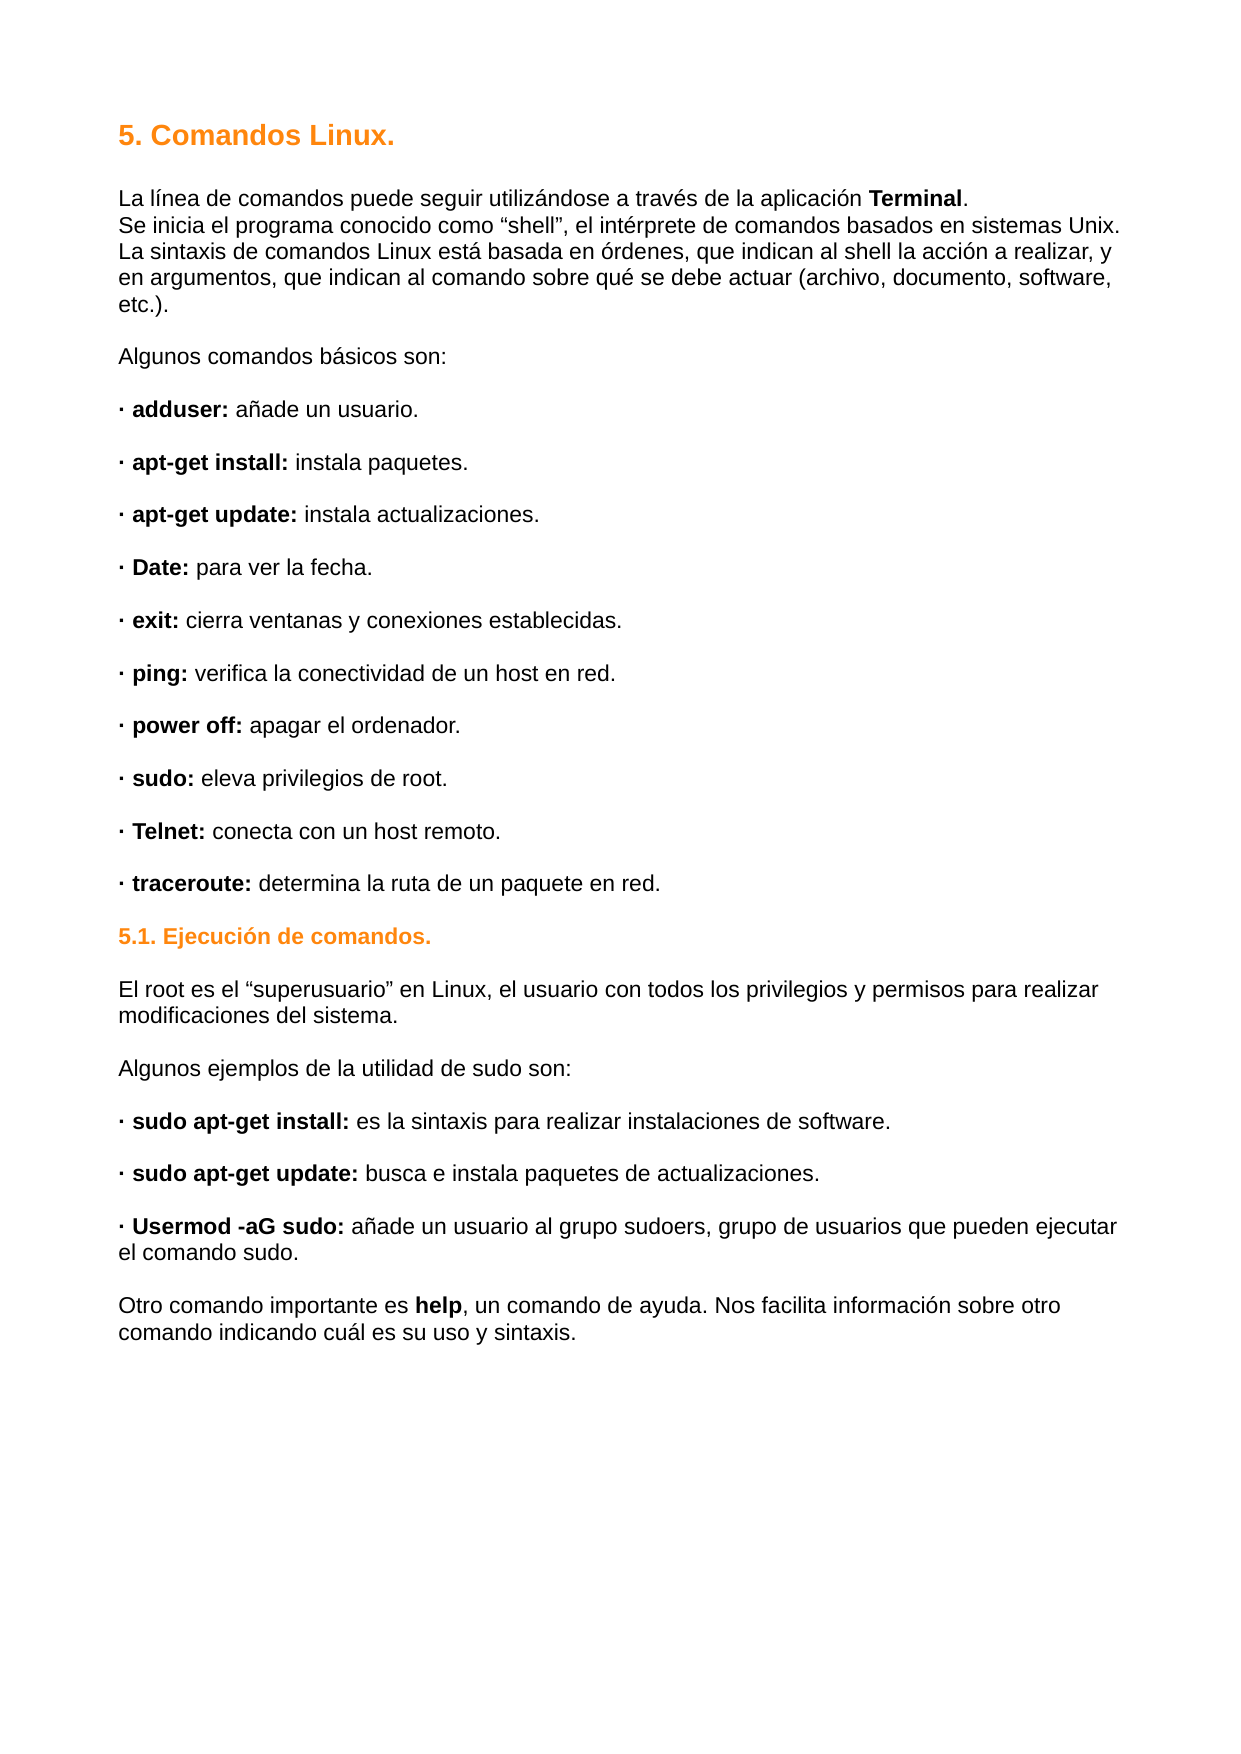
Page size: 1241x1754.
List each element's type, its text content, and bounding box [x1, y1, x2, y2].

text · exit: cierra ventanas y conexiones establecidas. [118, 607, 1122, 633]
text 5. Comandos Linux. [118, 118, 1122, 152]
text Otro comando importante es help, un comando de ayuda. Nos facilita información sobre otro comando indicando cuál es su uso y sintaxis. [118, 1292, 1122, 1345]
text · sudo apt-get install: es la sintaxis para realizar instalaciones de software. [118, 1108, 1122, 1134]
text · Usermod -aG sudo: añade un usuario al grupo sudoers, grupo de usuarios que pueden ejecutar el comando sudo. [118, 1213, 1122, 1266]
text · traceroute: determina la ruta de un paquete en red. [118, 870, 1122, 897]
text · power off: apagar el ordenador. [118, 712, 1122, 739]
text · Telnet: conecta con un host remoto. [118, 818, 1122, 844]
text El root es el “superusuario” en Linux, el usuario con todos los privilegios y permisos para realizar modificaciones del sistema. [118, 976, 1122, 1028]
text · ping: verifica la conectividad de un host en red. [118, 659, 1122, 686]
text 5.1. Ejecución de comandos. [118, 923, 1122, 949]
text · Date: para ver la fecha. [118, 554, 1122, 581]
text · apt-get install: instala paquetes. [118, 449, 1122, 475]
text · sudo: eleva privilegios de root. [118, 765, 1122, 791]
text Algunos ejemplos de la utilidad de sudo son: [118, 1055, 1122, 1081]
text La línea de comandos puede seguir utilizándose a través de la aplicación Terminal. [118, 185, 1122, 212]
text · apt-get update: instala actualizaciones. [118, 501, 1122, 528]
text Algunos comandos básicos son: [118, 343, 1122, 370]
text · sudo apt-get update: busca e instala paquetes de actualizaciones. [118, 1160, 1122, 1187]
text · adduser: añade un usuario. [118, 396, 1122, 422]
text Se inicia el programa conocido como “shell”, el intérprete de comandos basados en sistemas Unix. La sintaxis de comandos Linux está basada en órdenes, que indican al shell la acción a realizar, y en argumentos, que indican al comando sobre qué se debe actuar (archivo, documento, software, etc.). [118, 212, 1122, 317]
